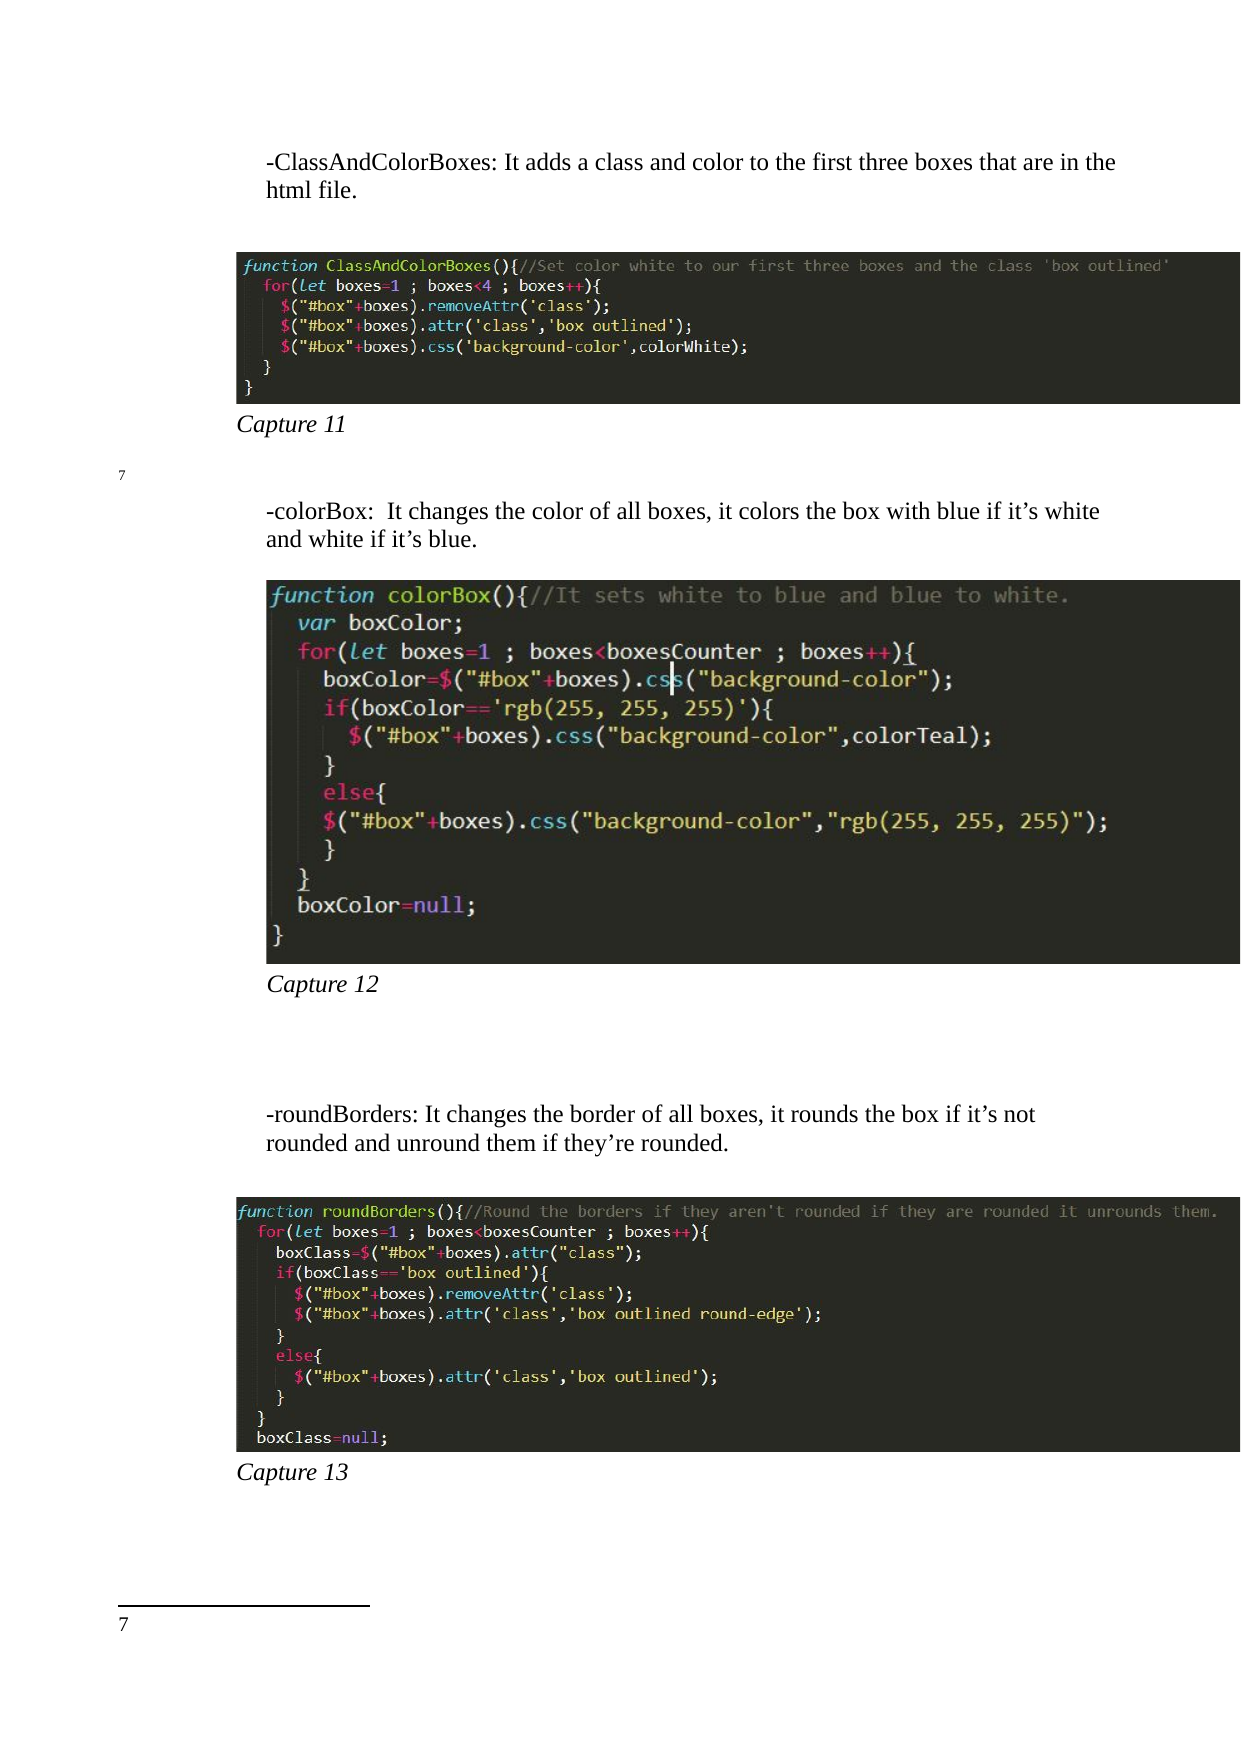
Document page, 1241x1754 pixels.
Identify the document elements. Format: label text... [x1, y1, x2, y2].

picture [266, 580, 1241, 964]
text -ClassAndColorBoxes: It adds a class and color to the first three boxes that are in the html file. [118, 147, 1122, 204]
text Capture 11 [236, 404, 1240, 438]
picture [236, 1197, 1241, 1452]
text Capture 12 [266, 964, 1240, 997]
text -colorBox: It changes the color of all boxes, it colors the box with blue if it’s white and white if it’s blue. [118, 496, 1122, 553]
text Capture 13 [236, 1452, 1240, 1486]
picture [236, 252, 1241, 404]
text -roundBorders: It changes the border of all boxes, it rounds the box if it’s not rounded and unround them if they’re rounded. [118, 1099, 1122, 1157]
